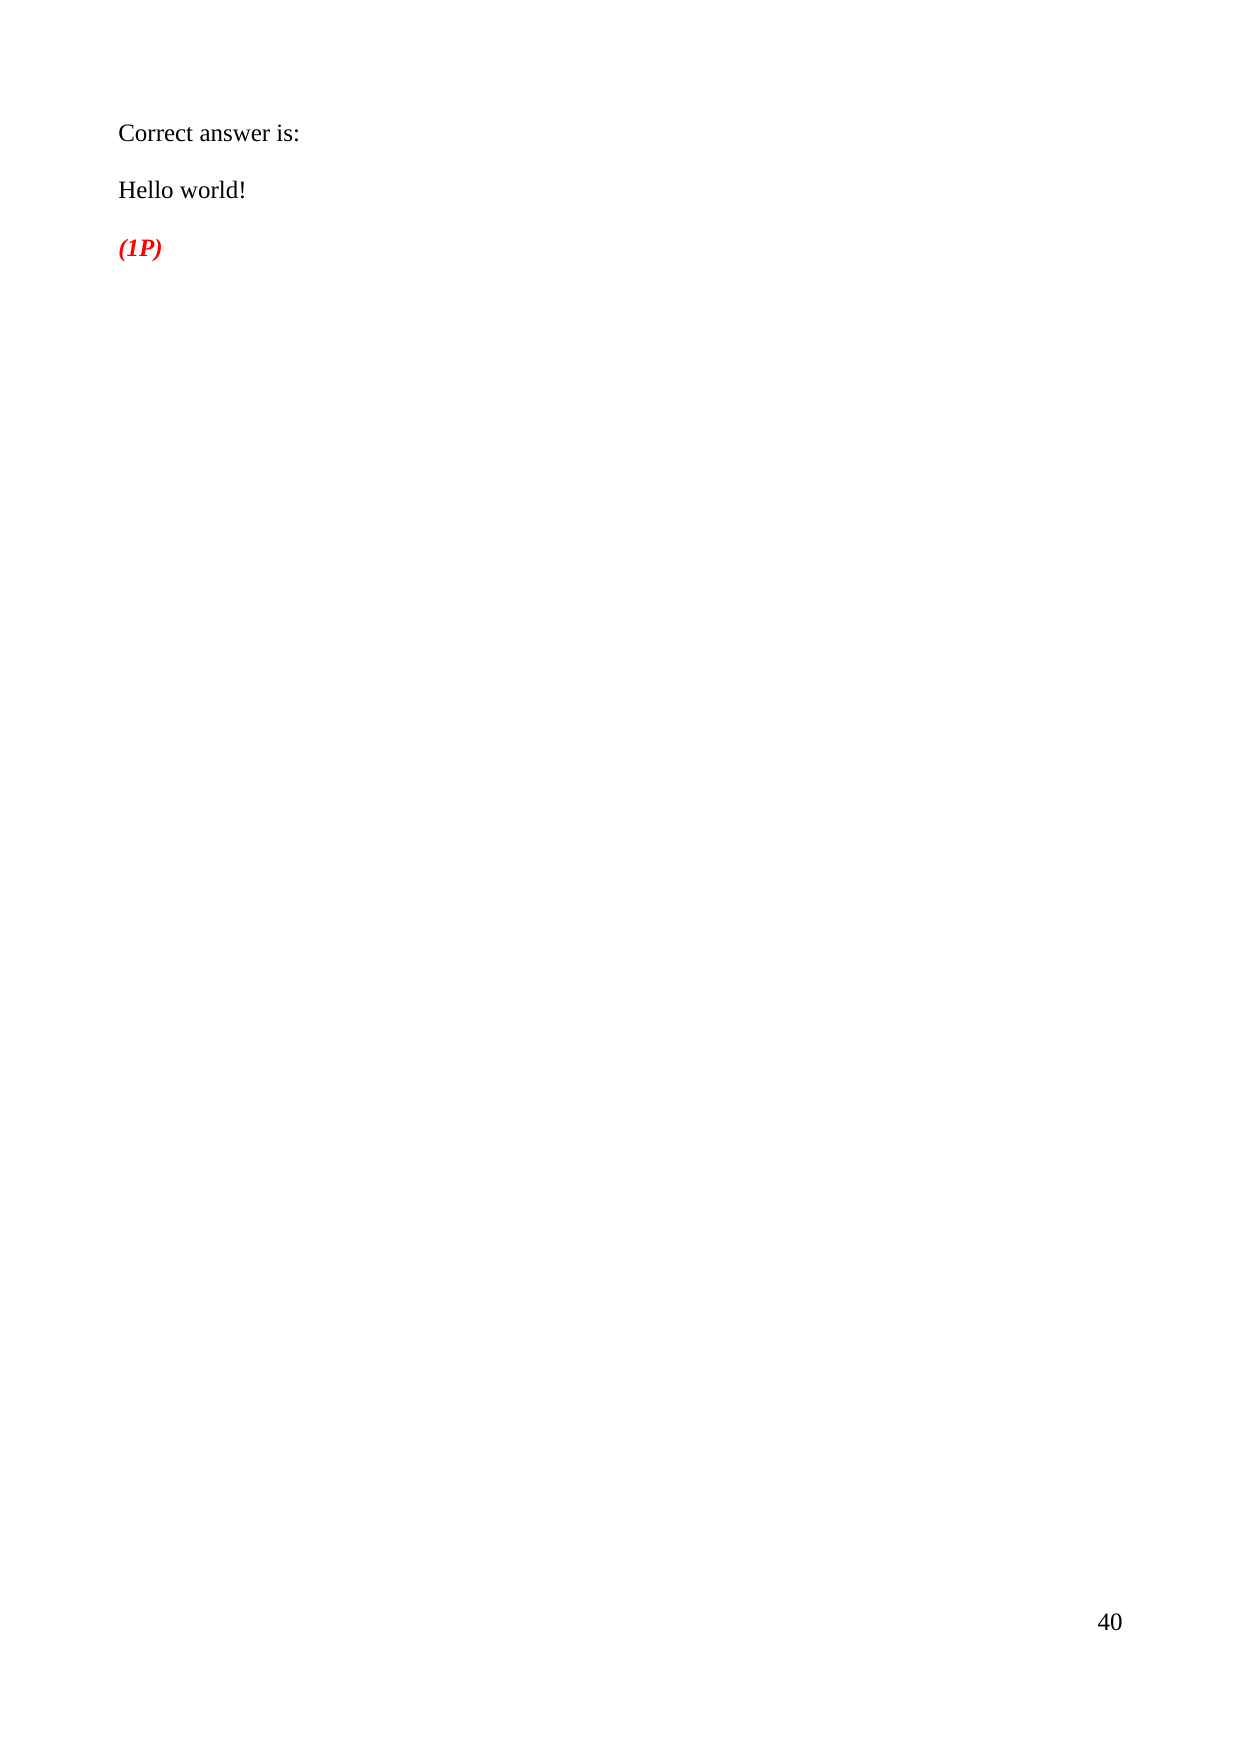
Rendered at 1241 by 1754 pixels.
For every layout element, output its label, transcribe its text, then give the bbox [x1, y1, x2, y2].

text Correct answer is: [118, 118, 1122, 147]
text (1P) [118, 233, 1122, 262]
text Hello world! [118, 176, 1122, 204]
